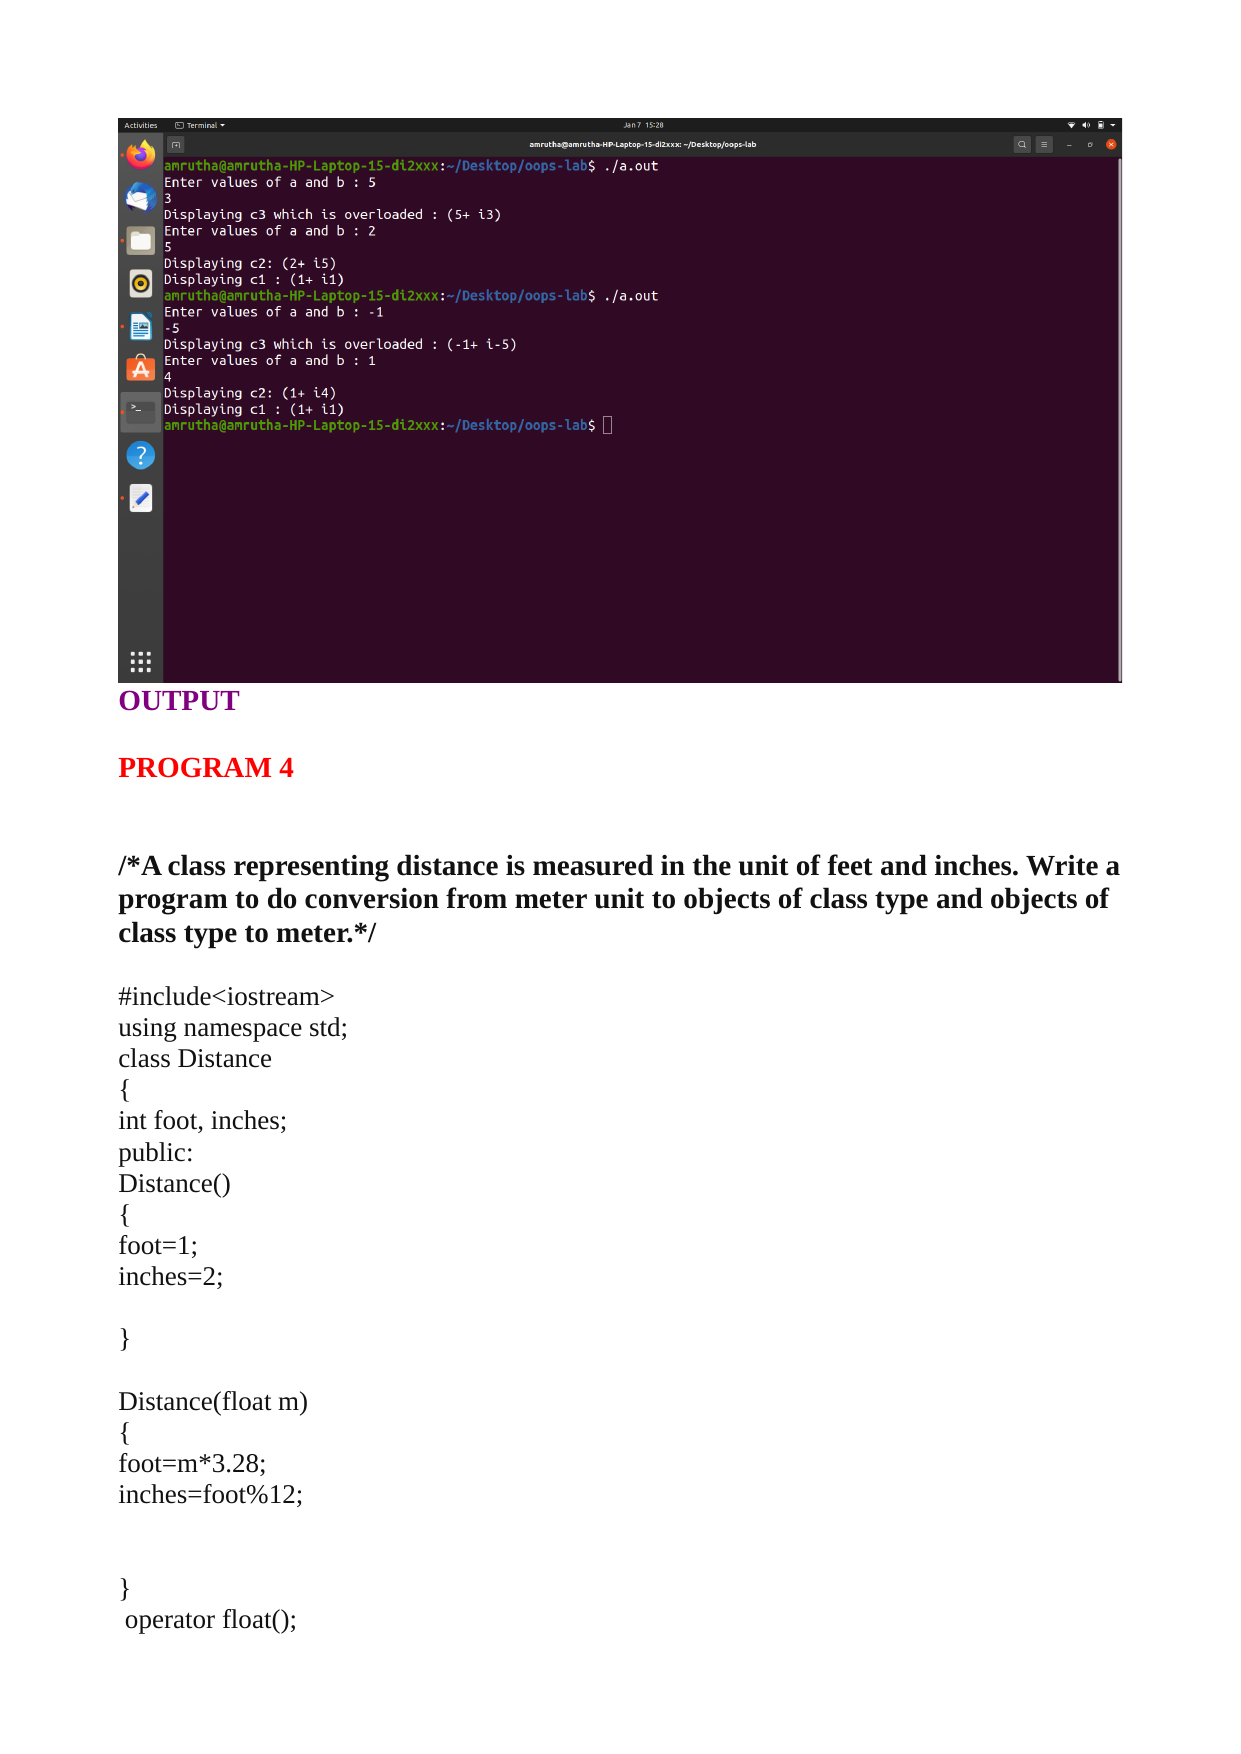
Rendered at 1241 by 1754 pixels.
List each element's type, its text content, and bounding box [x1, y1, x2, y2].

text { [118, 1416, 1122, 1447]
text inches=foot%12; [118, 1478, 1122, 1509]
text } [118, 1572, 1122, 1603]
text } [118, 1322, 1122, 1354]
text Distance() [118, 1167, 1122, 1198]
text int foot, inches; [118, 1104, 1122, 1136]
picture [118, 118, 1123, 683]
text { [118, 1073, 1122, 1104]
text foot=1; [118, 1229, 1122, 1260]
text /*A class representing distance is measured in the unit of feet and inches. Write a program to do conversion from meter unit to objects of class type and objects of class type to meter.*/ [118, 848, 1122, 949]
text using namespace std; [118, 1011, 1122, 1042]
text operator float(); [118, 1603, 1122, 1634]
text OUTPUT [118, 683, 1122, 716]
text inches=2; [118, 1260, 1122, 1291]
text foot=m*3.28; [118, 1447, 1122, 1478]
text public: [118, 1136, 1122, 1167]
text { [118, 1198, 1122, 1229]
text class Distance [118, 1042, 1122, 1073]
text Distance(float m) [118, 1385, 1122, 1416]
text PROGRAM 4 [118, 750, 1122, 783]
text #include<iostream> [118, 980, 1122, 1011]
